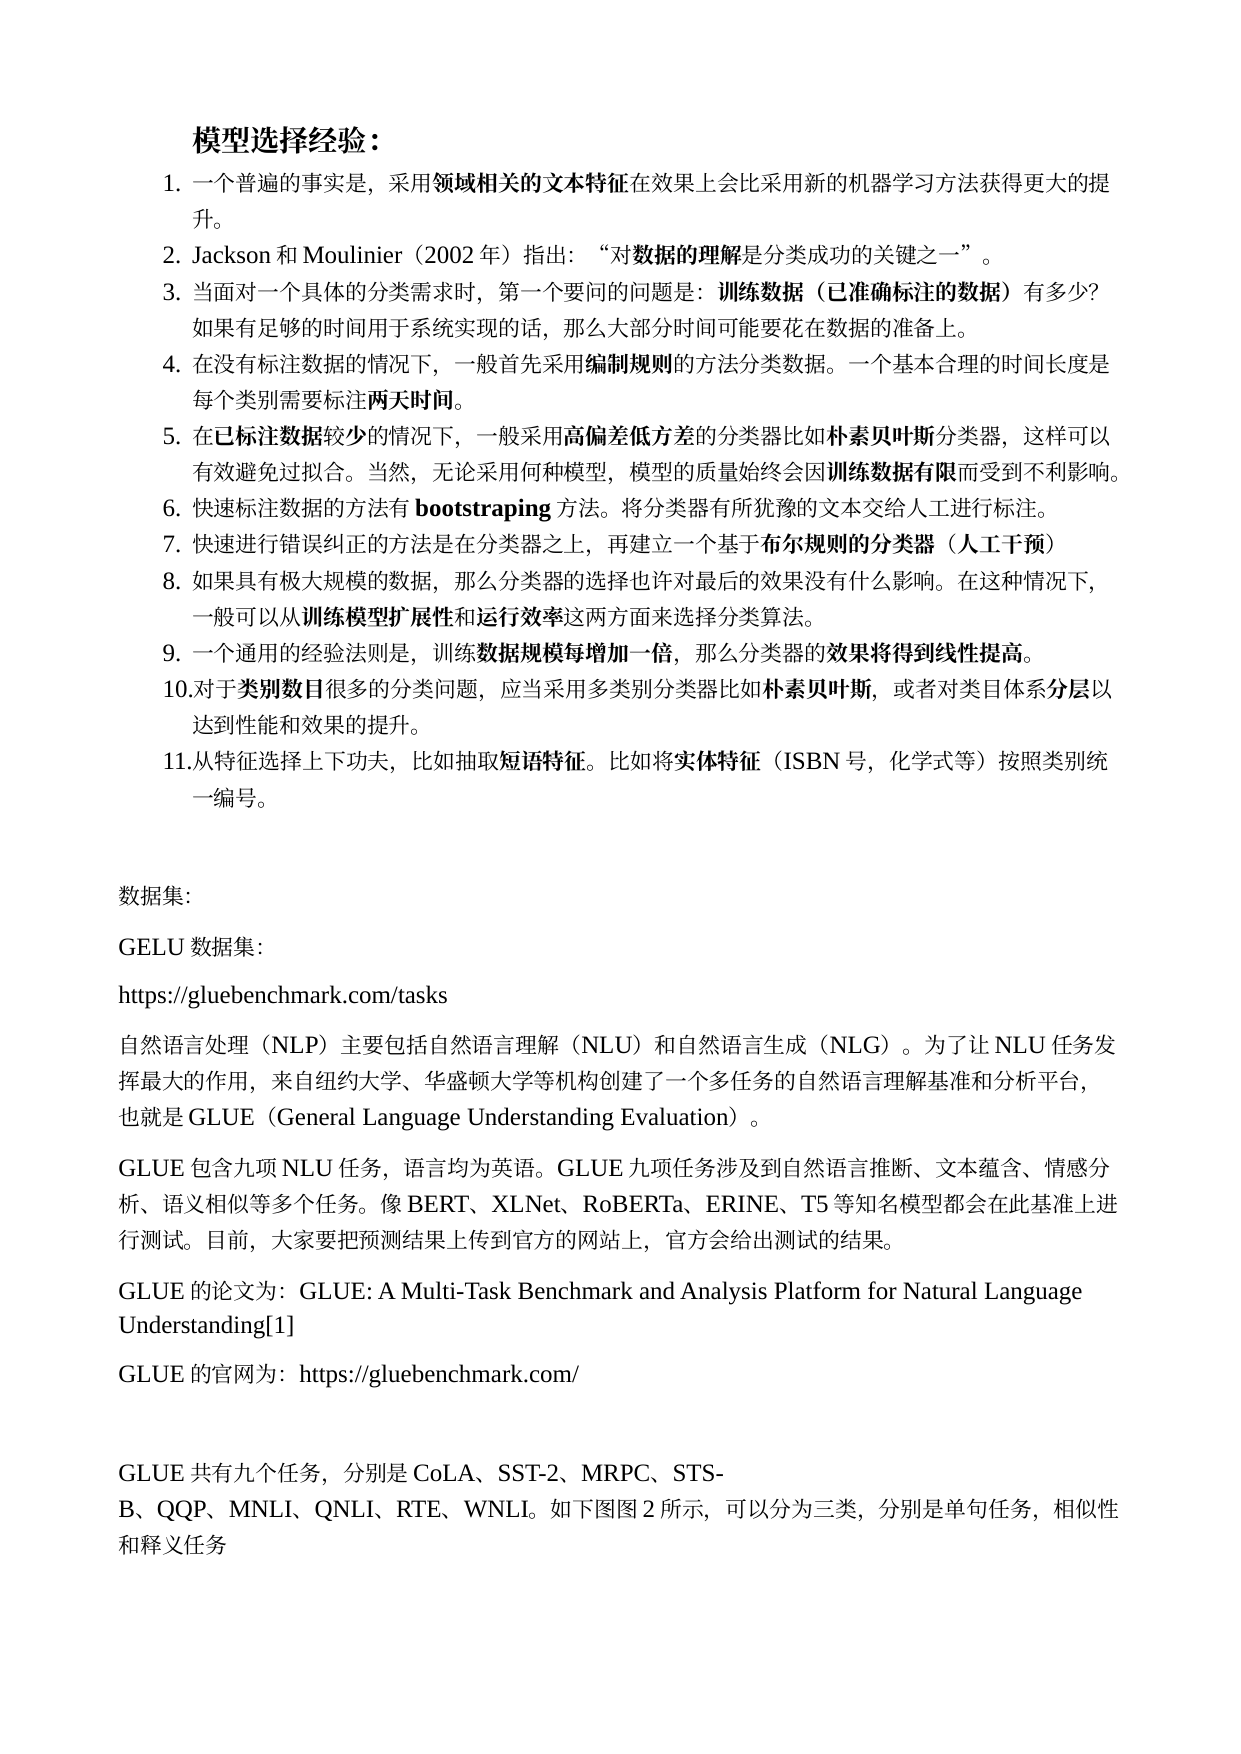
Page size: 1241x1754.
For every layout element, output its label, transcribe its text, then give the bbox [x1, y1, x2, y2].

list 当面对一个具体的分类需求时，第一个要问的问题是：训练数据（已准确标注的数据）有多少？如果有足够的时间用于系统实现的话，那么大部分时间可能要花在数据的准备上。 [162, 275, 1122, 342]
text GLUE共有九个任务，分别是CoLA、SST-2、MRPC、STS-B、QQP、MNLI、QNLI、RTE、WNLI。如下图图2所示，可以分为三类，分别是单句任务，相似性和释义任务 [118, 1456, 1122, 1559]
list 快速进行错误纠正的方法是在分类器之上，再建立一个基于布尔规则的分类器（人工干预） [162, 528, 1122, 559]
list 在没有标注数据的情况下，一般首先采用编制规则的方法分类数据。一个基本合理的时间长度是每个类别需要标注两天时间。 [162, 347, 1122, 414]
text 数据集： [118, 879, 1122, 911]
text GLUE包含九项NLU任务，语言均为英语。GLUE九项任务涉及到自然语言推断、文本蕴含、情感分析、语义相似等多个任务。像BERT、XLNet、RoBERTa、ERINE、T5等知名模型都会在此基准上进行测试。目前，大家要把预测结果上传到官方的网站上，官方会给出测试的结果。 [118, 1151, 1122, 1255]
text GLUE的官网为：https://gluebenchmark.com/ [118, 1357, 1122, 1389]
list 一个通用的经验法则是，训练数据规模每增加一倍，那么分类器的效果将得到线性提高。 [162, 636, 1122, 668]
text GELU数据集： [118, 930, 1122, 961]
text GLUE的论文为：GLUE: A Multi-Task Benchmark and Analysis Platform for Natural Language Understanding[1] [118, 1274, 1122, 1339]
list 如果具有极大规模的数据，那么分类器的选择也许对最后的效果没有什么影响。在这种情况下，一般可以从训练模型扩展性和运行效率这两方面来选择分类算法。 [162, 564, 1122, 631]
list Jackson和Moulinier（2002年）指出：“对数据的理解是分类成功的关键之一”。 [162, 238, 1122, 270]
text 自然语言处理（NLP）主要包括自然语言理解（NLU）和自然语言生成（NLG）。为了让NLU任务发挥最大的作用，来自纽约大学、华盛顿大学等机构创建了一个多任务的自然语言理解基准和分析平台，也就是GLUE（General Language Understanding Evaluation）。 [118, 1028, 1122, 1132]
list 模型选择经验： [162, 118, 1122, 160]
text https://gluebenchmark.com/tasks [118, 981, 1122, 1009]
list 快速标注数据的方法有bootstraping方法。将分类器有所犹豫的文本交给人工进行标注。 [162, 492, 1122, 523]
list 在已标注数据较少的情况下，一般采用高偏差低方差的分类器比如朴素贝叶斯分类器，这样可以有效避免过拟合。当然，无论采用何种模型，模型的质量始终会因训练数据有限而受到不利影响。 [162, 419, 1122, 487]
list 一个普遍的事实是，采用领域相关的文本特征在效果上会比采用新的机器学习方法获得更大的提升。 [162, 166, 1122, 234]
list 从特征选择上下功夫，比如抽取短语特征。比如将实体特征（ISBN号，化学式等）按照类别统一编号。 [162, 744, 1122, 812]
list 对于类别数目很多的分类问题，应当采用多类别分类器比如朴素贝叶斯，或者对类目体系分层以达到性能和效果的提升。 [162, 672, 1122, 740]
